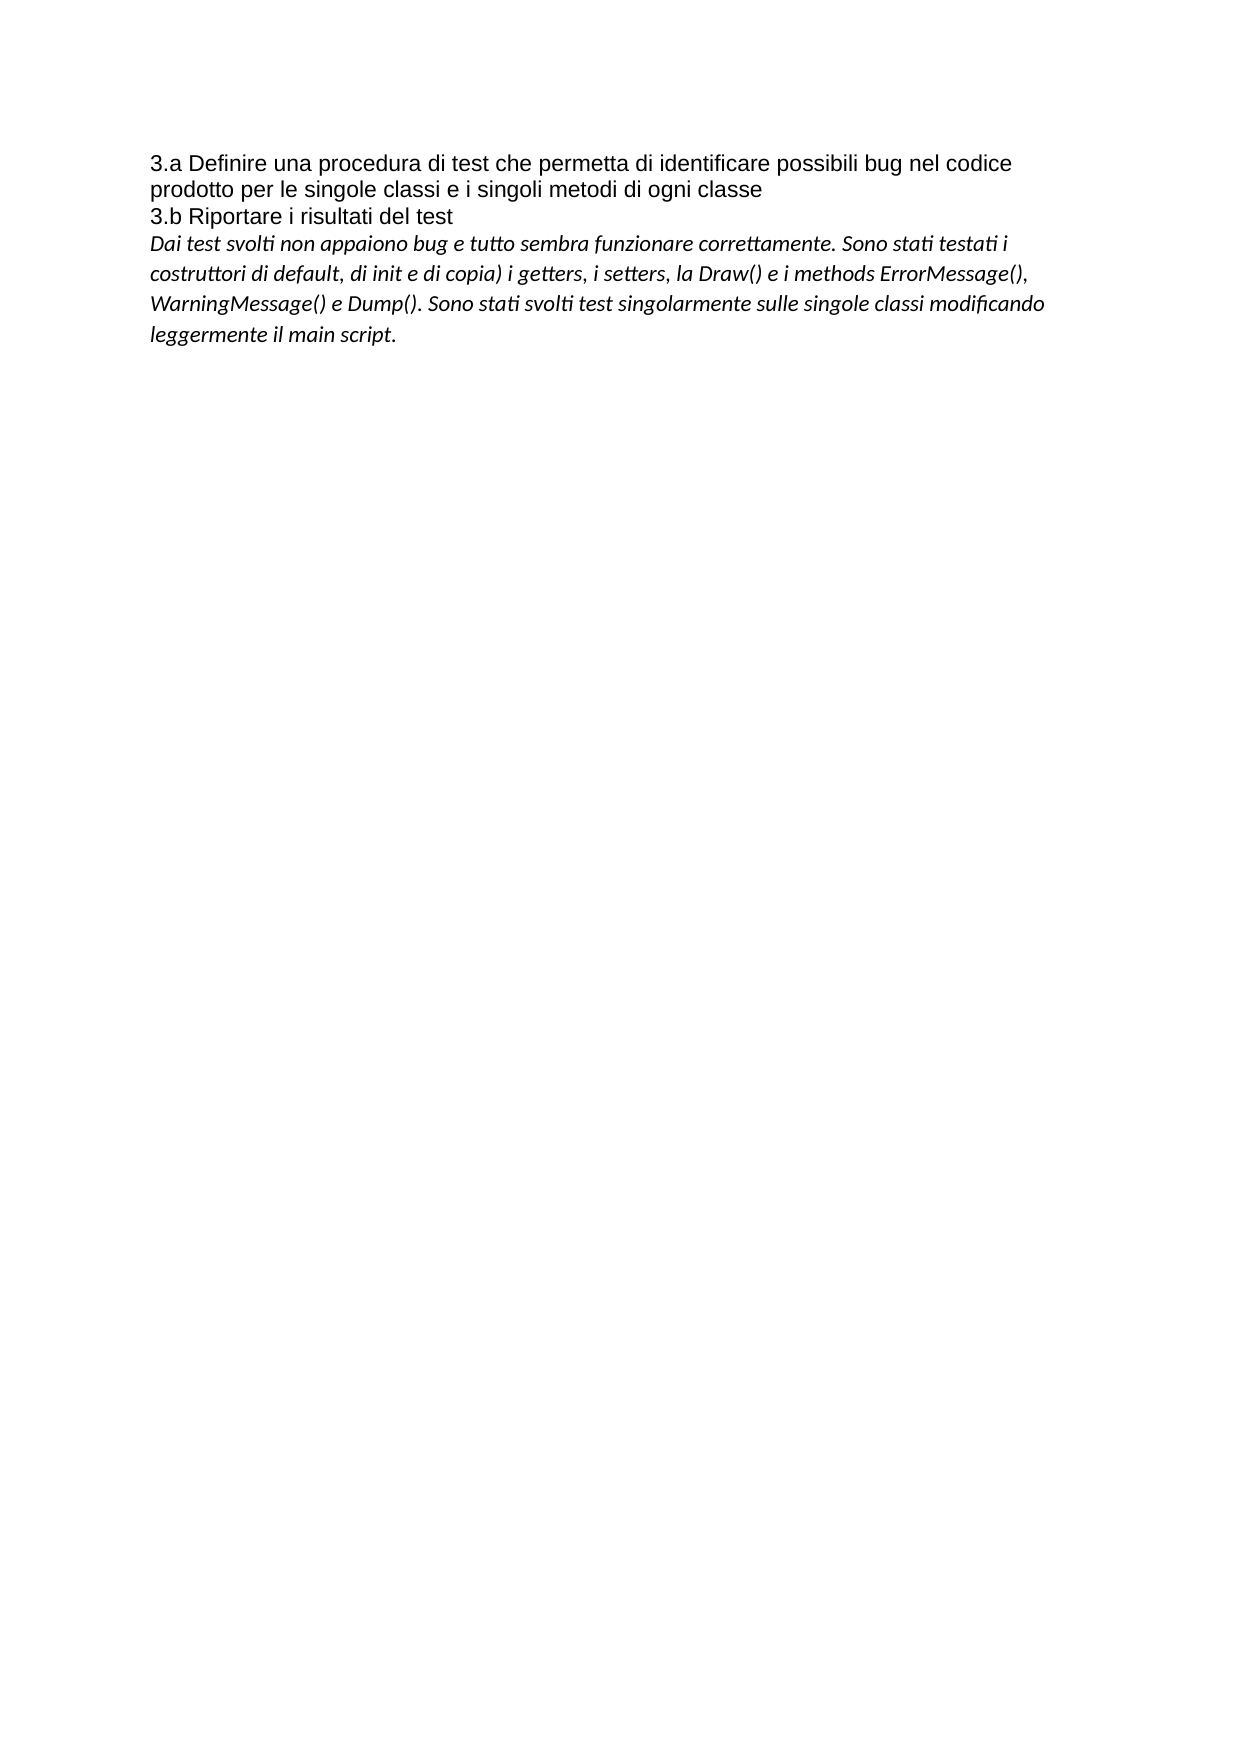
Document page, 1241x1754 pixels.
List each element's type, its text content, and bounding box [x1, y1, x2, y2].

text 3.a Definire una procedura di test che permetta di identificare possibili bug nel codice prodotto per le singole classi e i singoli metodi di ogni classe [150, 150, 1090, 203]
text Dai test svolti non appaiono bug e tutto sembra funzionare correttamente. Sono stati testati i costruttori di default, di init e di copia) i getters, i setters, la Draw() e i methods ErrorMessage(), WarningMessage() e Dump(). Sono stati svolti test singolarmente sulle singole classi modificando leggermente il main script. [150, 229, 1090, 348]
text 3.b Riportare i risultati del test [150, 203, 1090, 229]
